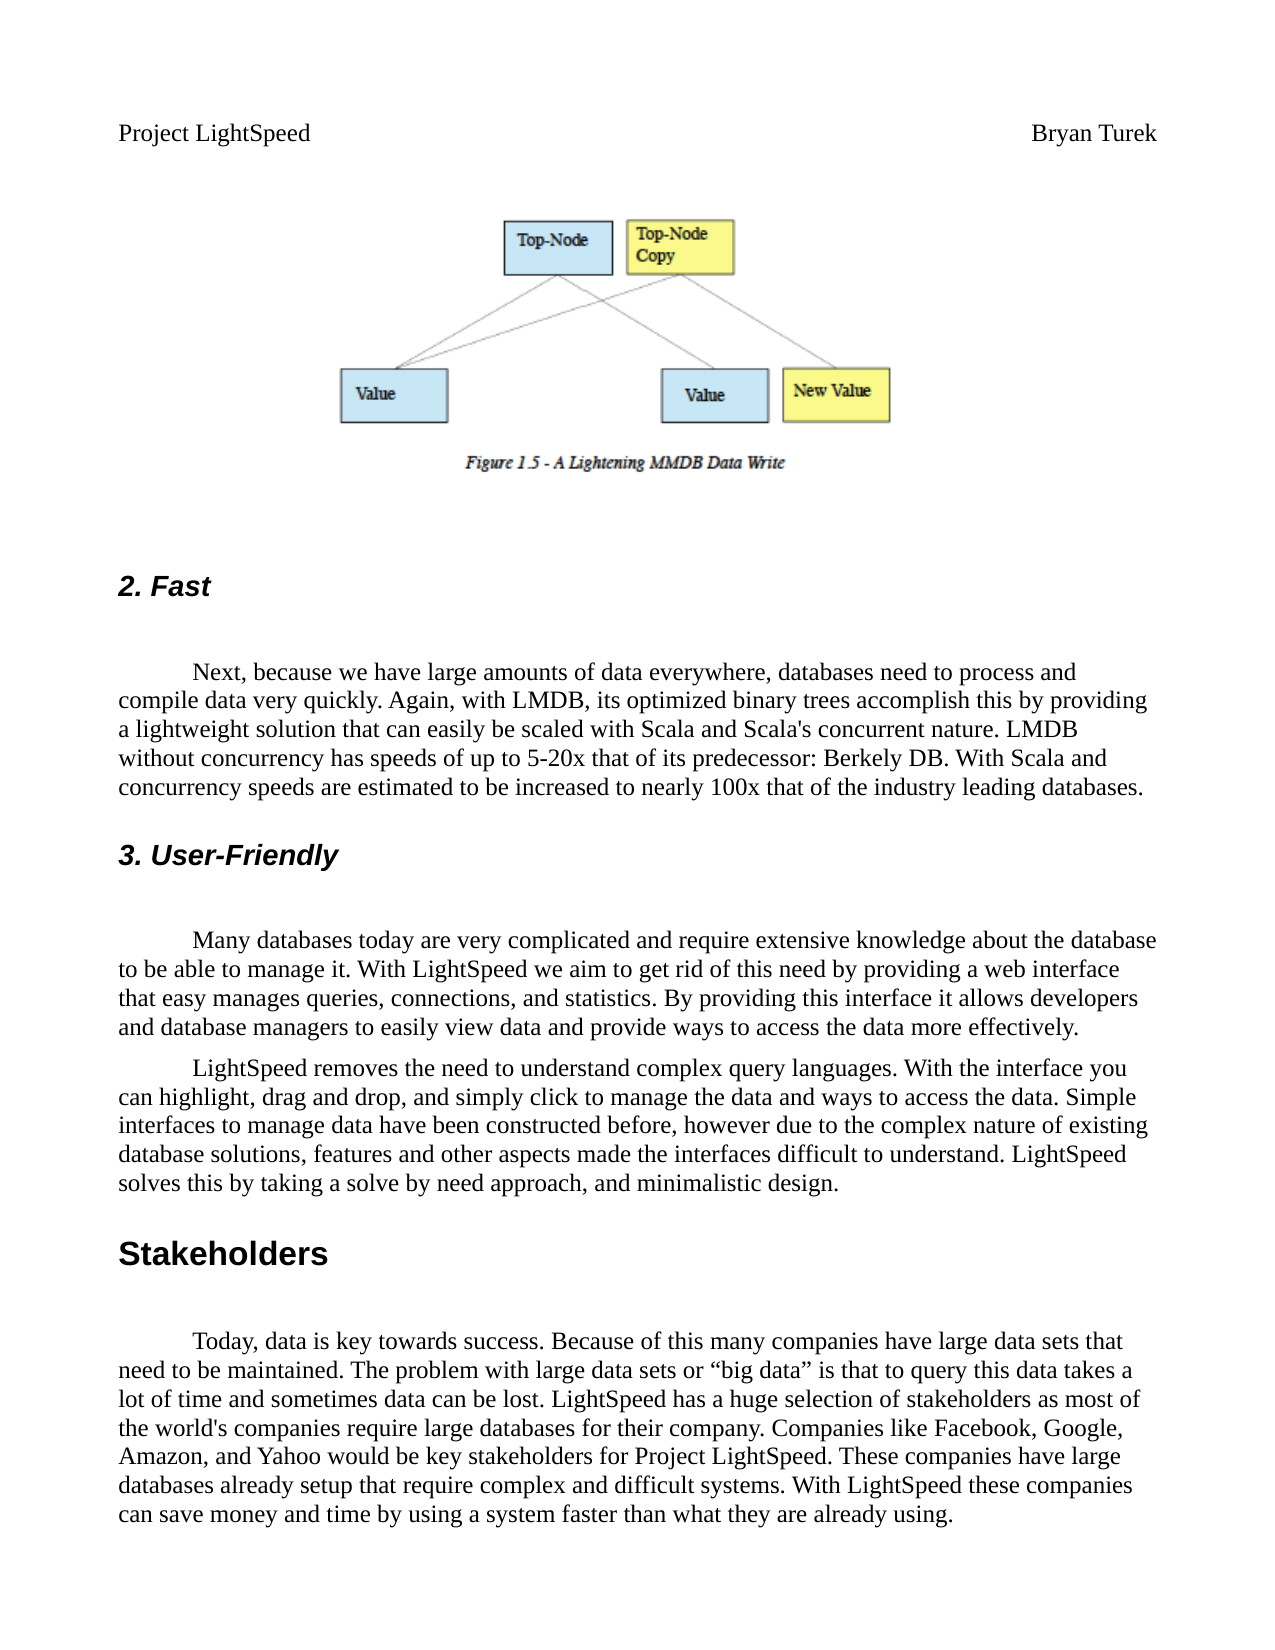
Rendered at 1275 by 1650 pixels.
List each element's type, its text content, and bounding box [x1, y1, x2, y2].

text Next, because we have large amounts of data everywhere, databases need to process and compile data very quickly. Again, with LMDB, its optimized binary trees accomplish this by providing a lightweight solution that can easily be scaled with Scala and Scala's concurrent nature. LMDB without concurrency has speeds of up to 5-20x that of its predecessor: Berkely DB. With Scala and concurrency speeds are estimated to be increased to nearly 100x that of the industry leading databases. [118, 657, 1157, 801]
subtitle Stakeholders [118, 1234, 1157, 1273]
subtitle 2. Fast [118, 569, 1157, 603]
text LightSpeed removes the need to understand complex query languages. With the interface you can highlight, drag and drop, and simply click to manage the data and ways to access the data. Simple interfaces to manage data have been constructed before, however due to the complex nature of existing database solutions, features and other aspects made the interfaces difficult to understand. LightSpeed solves this by taking a solve by need approach, and minimalistic design. [118, 1053, 1157, 1197]
text Today, data is key towards success. Because of this many companies have large data sets that need to be maintained. The problem with large data sets or “big data” is that to query this data takes a lot of time and sometimes data can be lost. LightSpeed has a huge selection of stakeholders as most of the world's companies require large databases for their company. Companies like Facebook, Google, Amazon, and Yahoo would be key stakeholders for Project LightSpeed. These companies have large databases already setup that require complex and difficult systems. With LightSpeed these companies can save money and time by using a system faster than what they are already using. [118, 1326, 1157, 1528]
text Many databases today are very complicated and require extensive knowledge about the database to be able to manage it. With LightSpeed we aim to get rid of this need by providing a web interface that easy manages queries, connections, and statistics. By providing this interface it allows developers and database managers to easily view data and provide ways to access the data more effectively. [118, 925, 1157, 1040]
subtitle 3. User-Friendly [118, 838, 1157, 872]
picture [302, 186, 933, 516]
